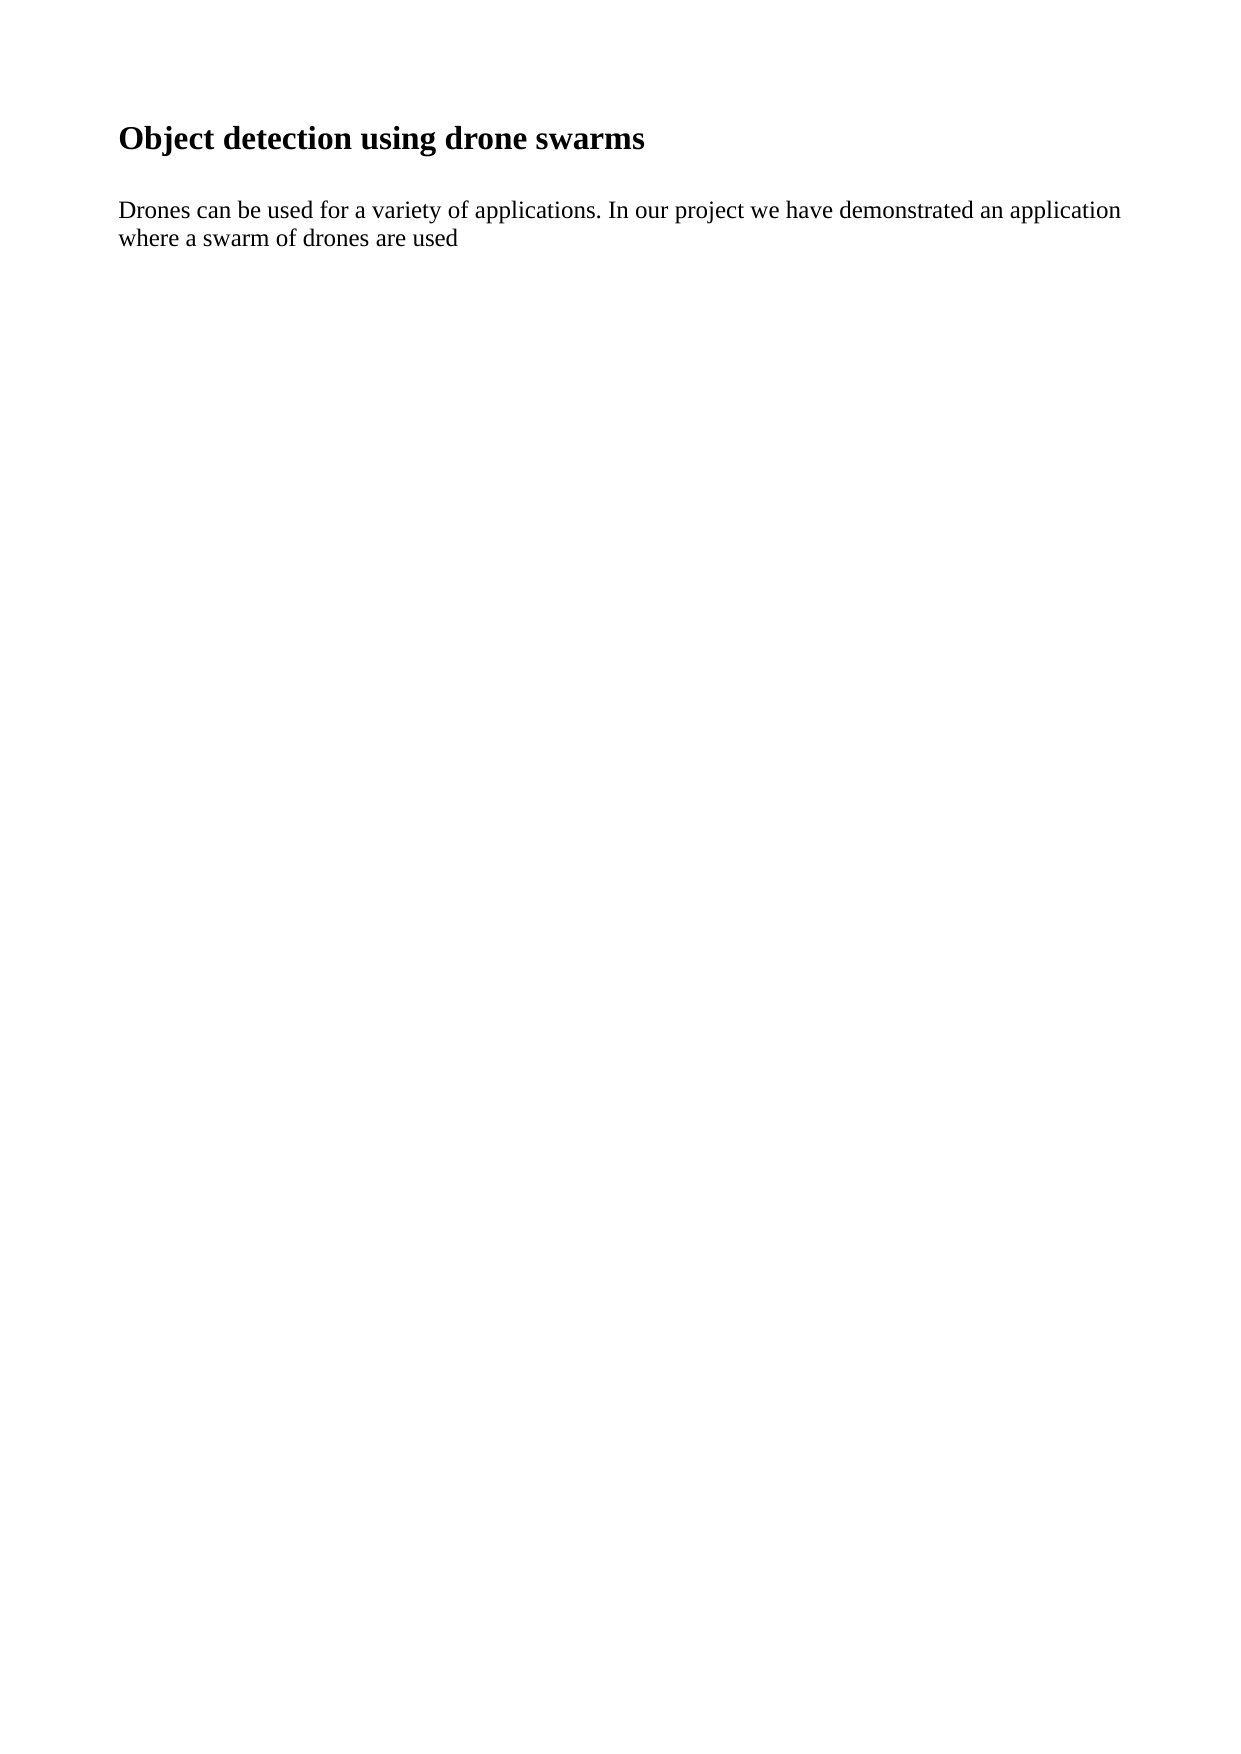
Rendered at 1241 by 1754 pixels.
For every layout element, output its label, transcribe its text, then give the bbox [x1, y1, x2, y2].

text Object detection using drone swarms [118, 118, 1122, 156]
text Drones can be used for a variety of applications. In our project we have demonstrated an application where a swarm of drones are used [118, 195, 1122, 252]
